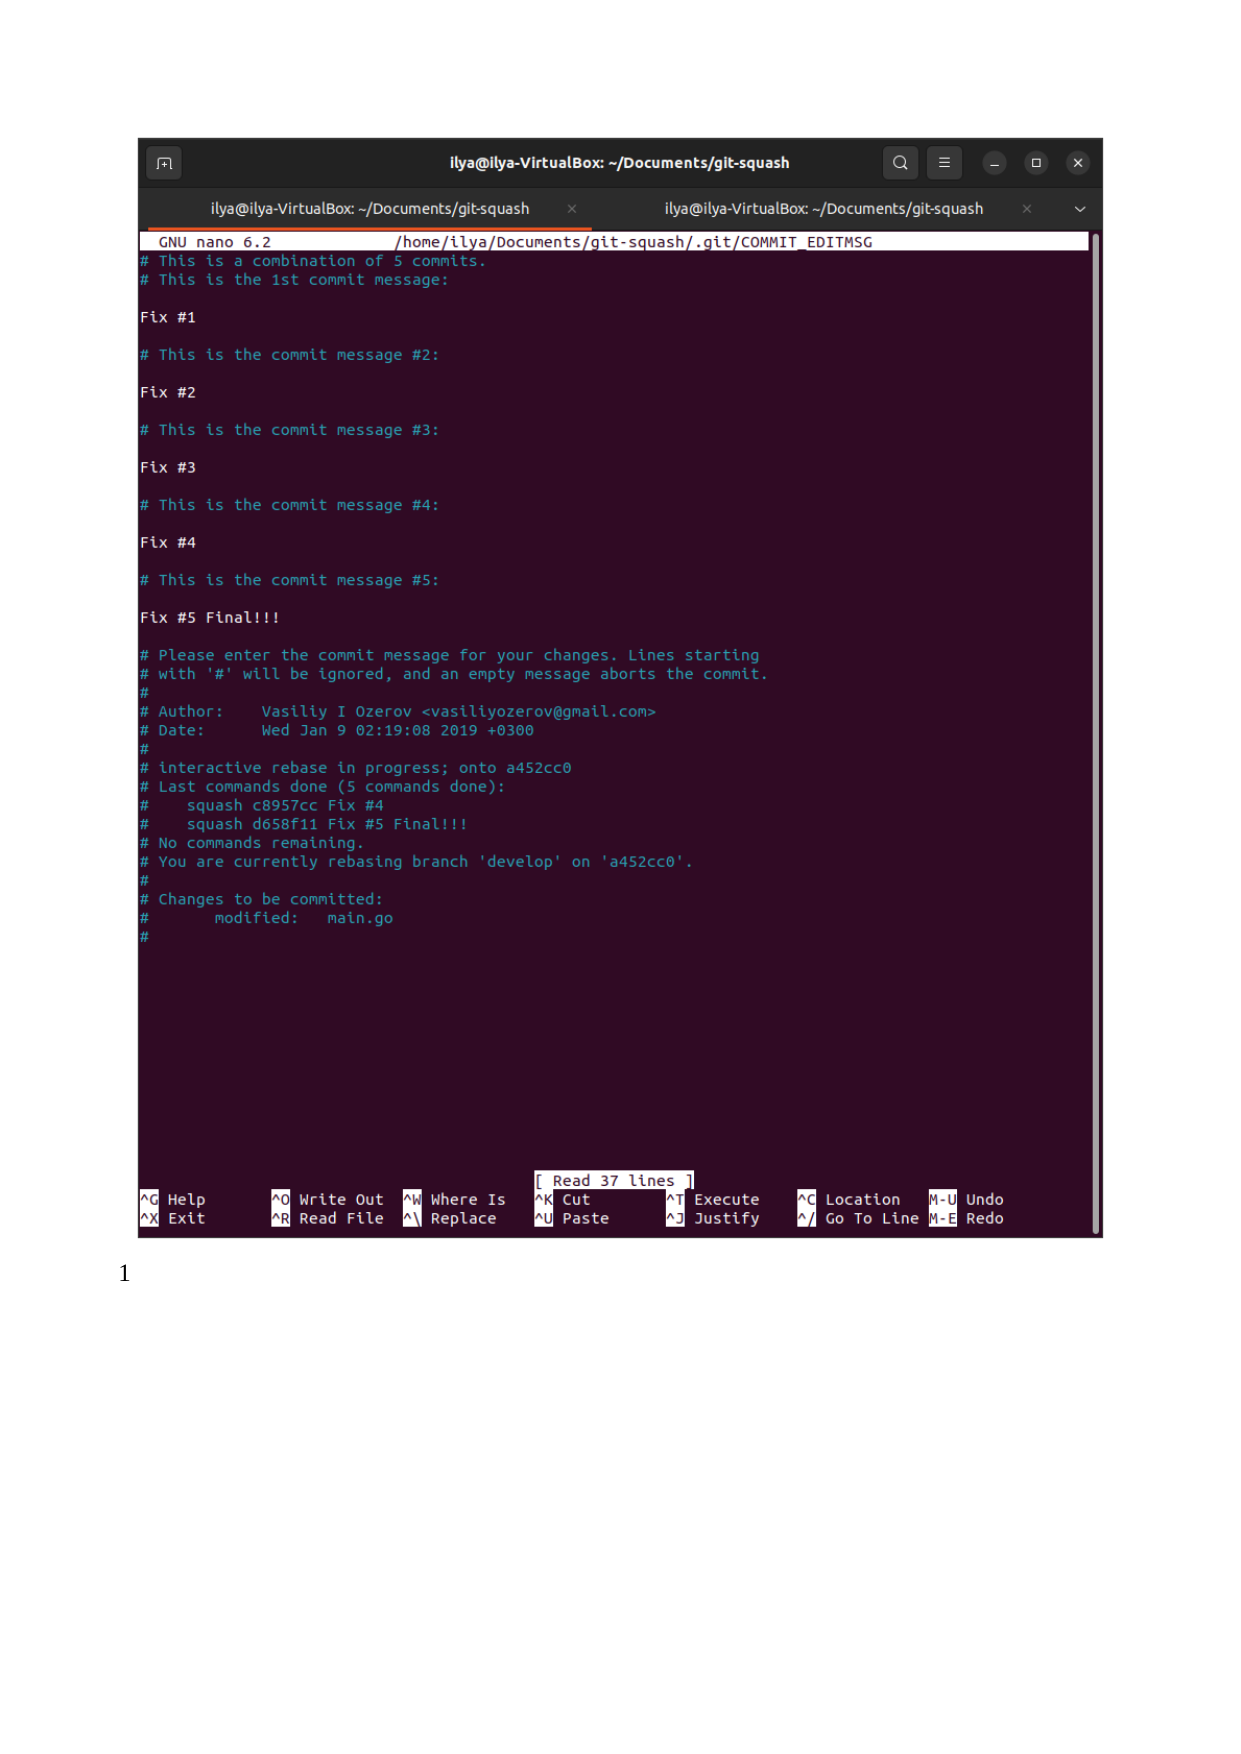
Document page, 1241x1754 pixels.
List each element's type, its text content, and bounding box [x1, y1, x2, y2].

text 1 [118, 1258, 1122, 1286]
picture [118, 118, 1123, 1258]
